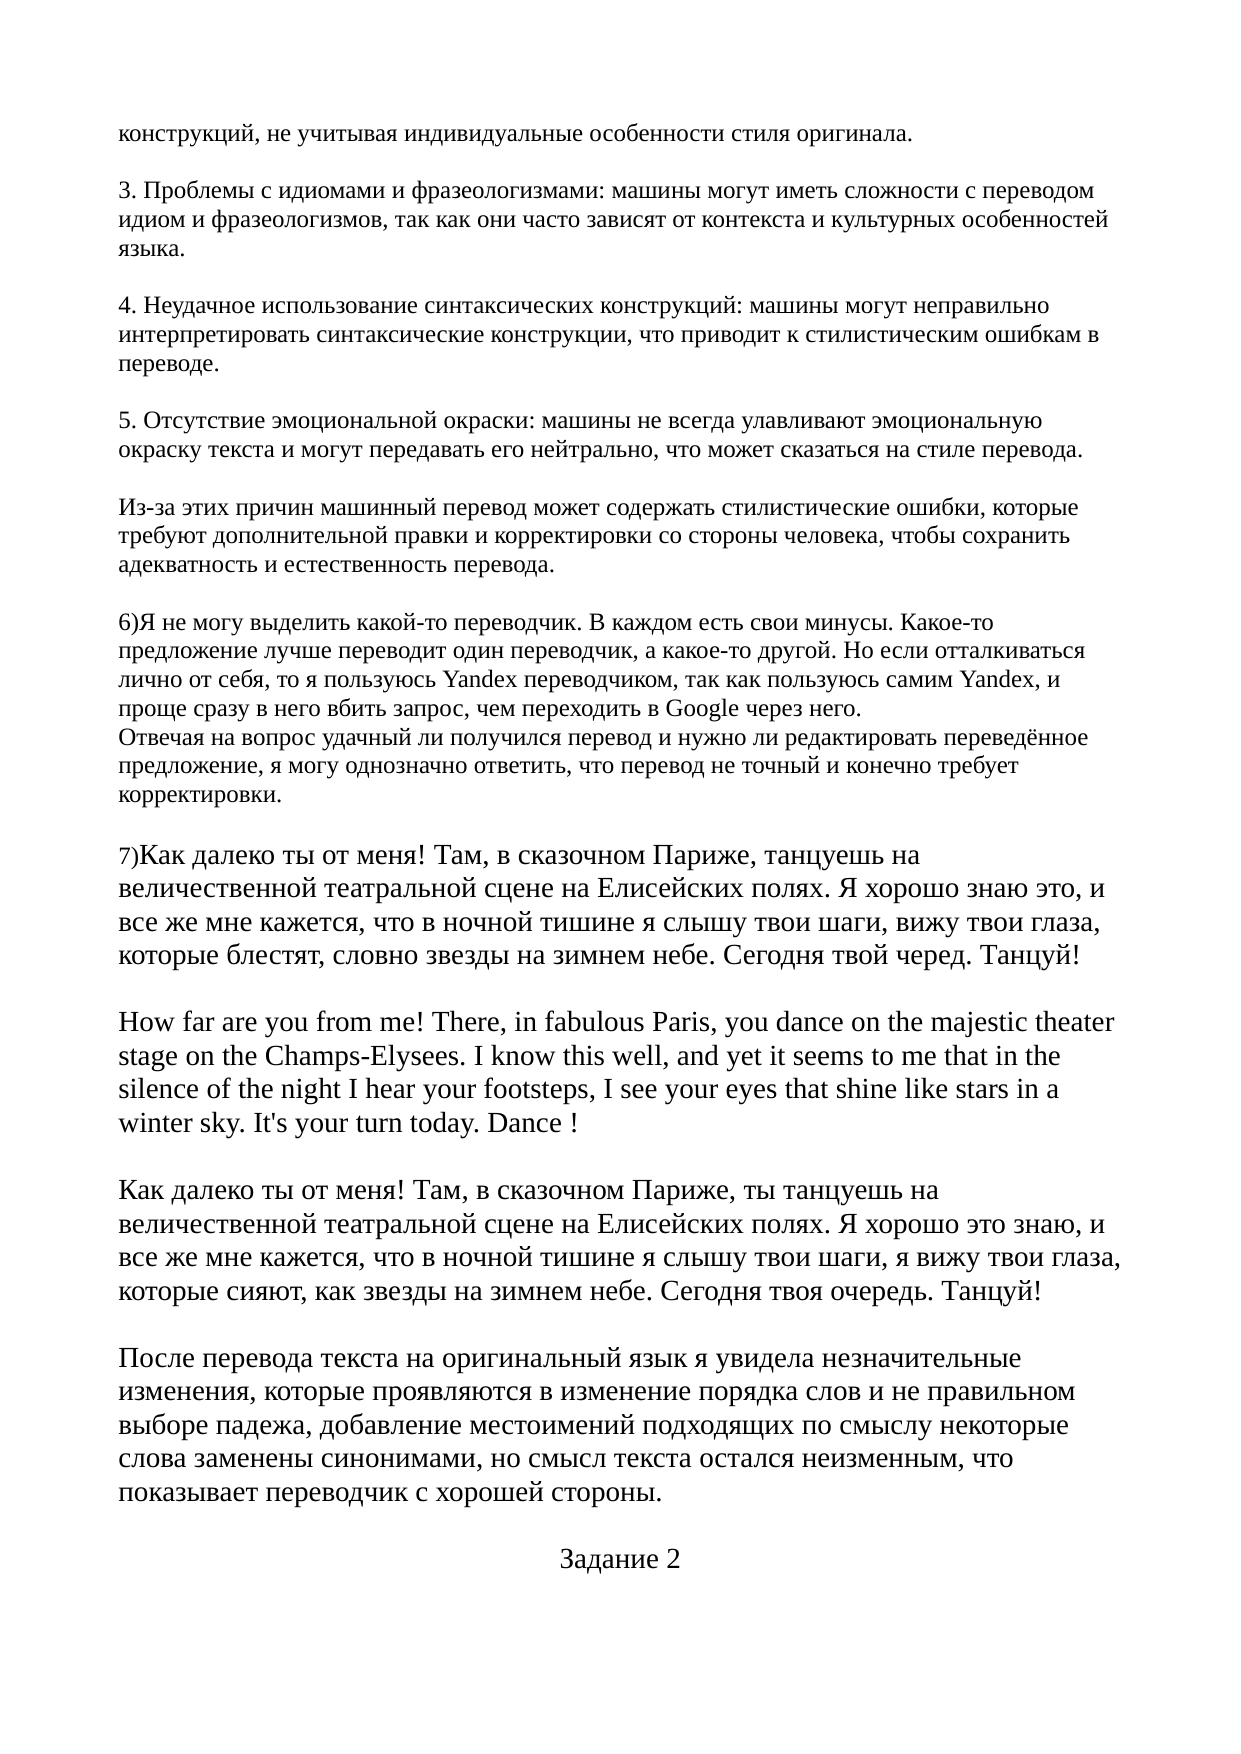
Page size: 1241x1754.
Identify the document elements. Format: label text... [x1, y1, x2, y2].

text Отвечая на вопрос удачный ли получился перевод и нужно ли редактировать переведённое предложение, я могу однозначно ответить, что перевод не точный и конечно требует корректировки. [118, 722, 1122, 808]
text После перевода текста на оригинальный язык я увидела незначительные изменения, которые проявляются в изменение порядка слов и не правильном выборе падежа, добавление местоимений подходящих по смыслу некоторые слова заменены синонимами, но смысл текста остался неизменным, что показывает переводчик с хорошей стороны. [118, 1340, 1122, 1508]
text 7)Как далеко ты от меня! Там, в сказочном Париже, танцуешь на величественной театральной сцене на Елисейских полях. Я хорошо знаю это, и все же мне кажется, что в ночной тишине я слышу твои шаги, вижу твои глаза, которые блестят, словно звезды на зимнем небе. Сегодня твой черед. Танцуй! [118, 837, 1122, 971]
text Как далеко ты от меня! Там, в сказочном Париже, ты танцуешь на величественной театральной сцене на Елисейских полях. Я хорошо это знаю, и все же мне кажется, что в ночной тишине я слышу твои шаги, я вижу твои глаза, которые сияют, как звезды на зимнем небе. Сегодня твоя очередь. Танцуй! [118, 1172, 1122, 1306]
text 5. Отсутствие эмоциональной окраски: машины не всегда улавливают эмоциональную окраску текста и могут передавать его нейтрально, что может сказаться на стиле перевода. [118, 406, 1122, 463]
text конструкций, не учитывая индивидуальные особенности стиля оригинала. [118, 118, 1122, 147]
text Из-за этих причин машинный перевод может содержать стилистические ошибки, которые требуют дополнительной правки и корректировки со стороны человека, чтобы сохранить адекватность и естественность перевода. [118, 492, 1122, 578]
text 6)Я не могу выделить какой-то переводчик. В каждом есть свои минусы. Какое-то предложение лучше переводит один переводчик, а какое-то другой. Но если отталкиваться лично от себя, то я пользуюсь Yandex переводчиком, так как пользуюсь самим Yandex, и проще сразу в него вбить запрос, чем переходить в Google через него. [118, 607, 1122, 722]
text 4. Неудачное использование синтаксических конструкций: машины могут неправильно интерпретировать синтаксические конструкции, что приводит к стилистическим ошибкам в переводе. [118, 291, 1122, 377]
text How far are you from me! There, in fabulous Paris, you dance on the majestic theater stage on the Champs-Elysees. I know this well, and yet it seems to me that in the silence of the night I hear your footsteps, I see your eyes that shine like stars in a winter sky. It's your turn today. Dance ! [118, 1004, 1122, 1139]
text Задание 2 [118, 1541, 1122, 1575]
text 3. Проблемы с идиомами и фразеологизмами: машины могут иметь сложности с переводом идиом и фразеологизмов, так как они часто зависят от контекста и культурных особенностей языка. [118, 176, 1122, 262]
